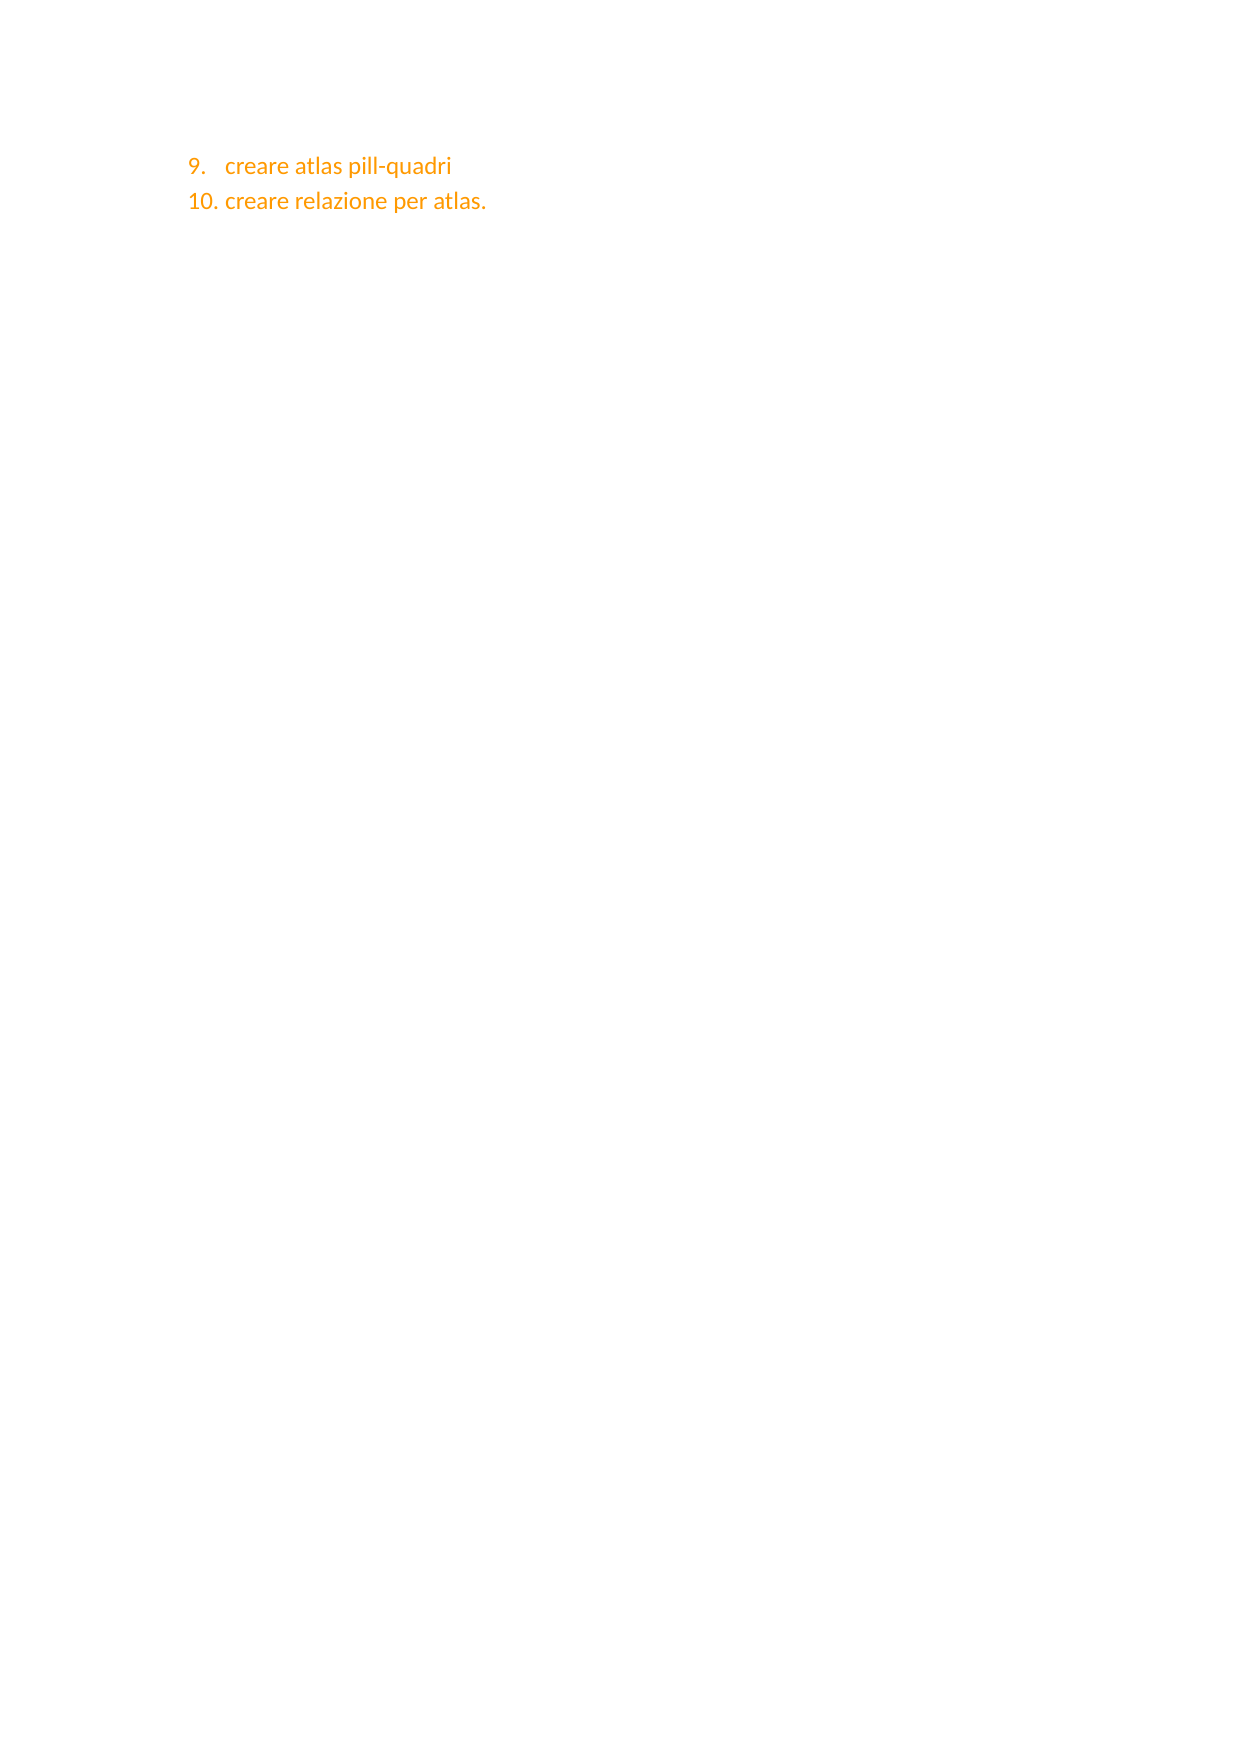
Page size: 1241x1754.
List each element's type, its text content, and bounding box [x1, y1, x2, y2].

list creare atlas pill-quadri [187, 150, 1090, 181]
list creare relazione per atlas. [187, 185, 1090, 216]
